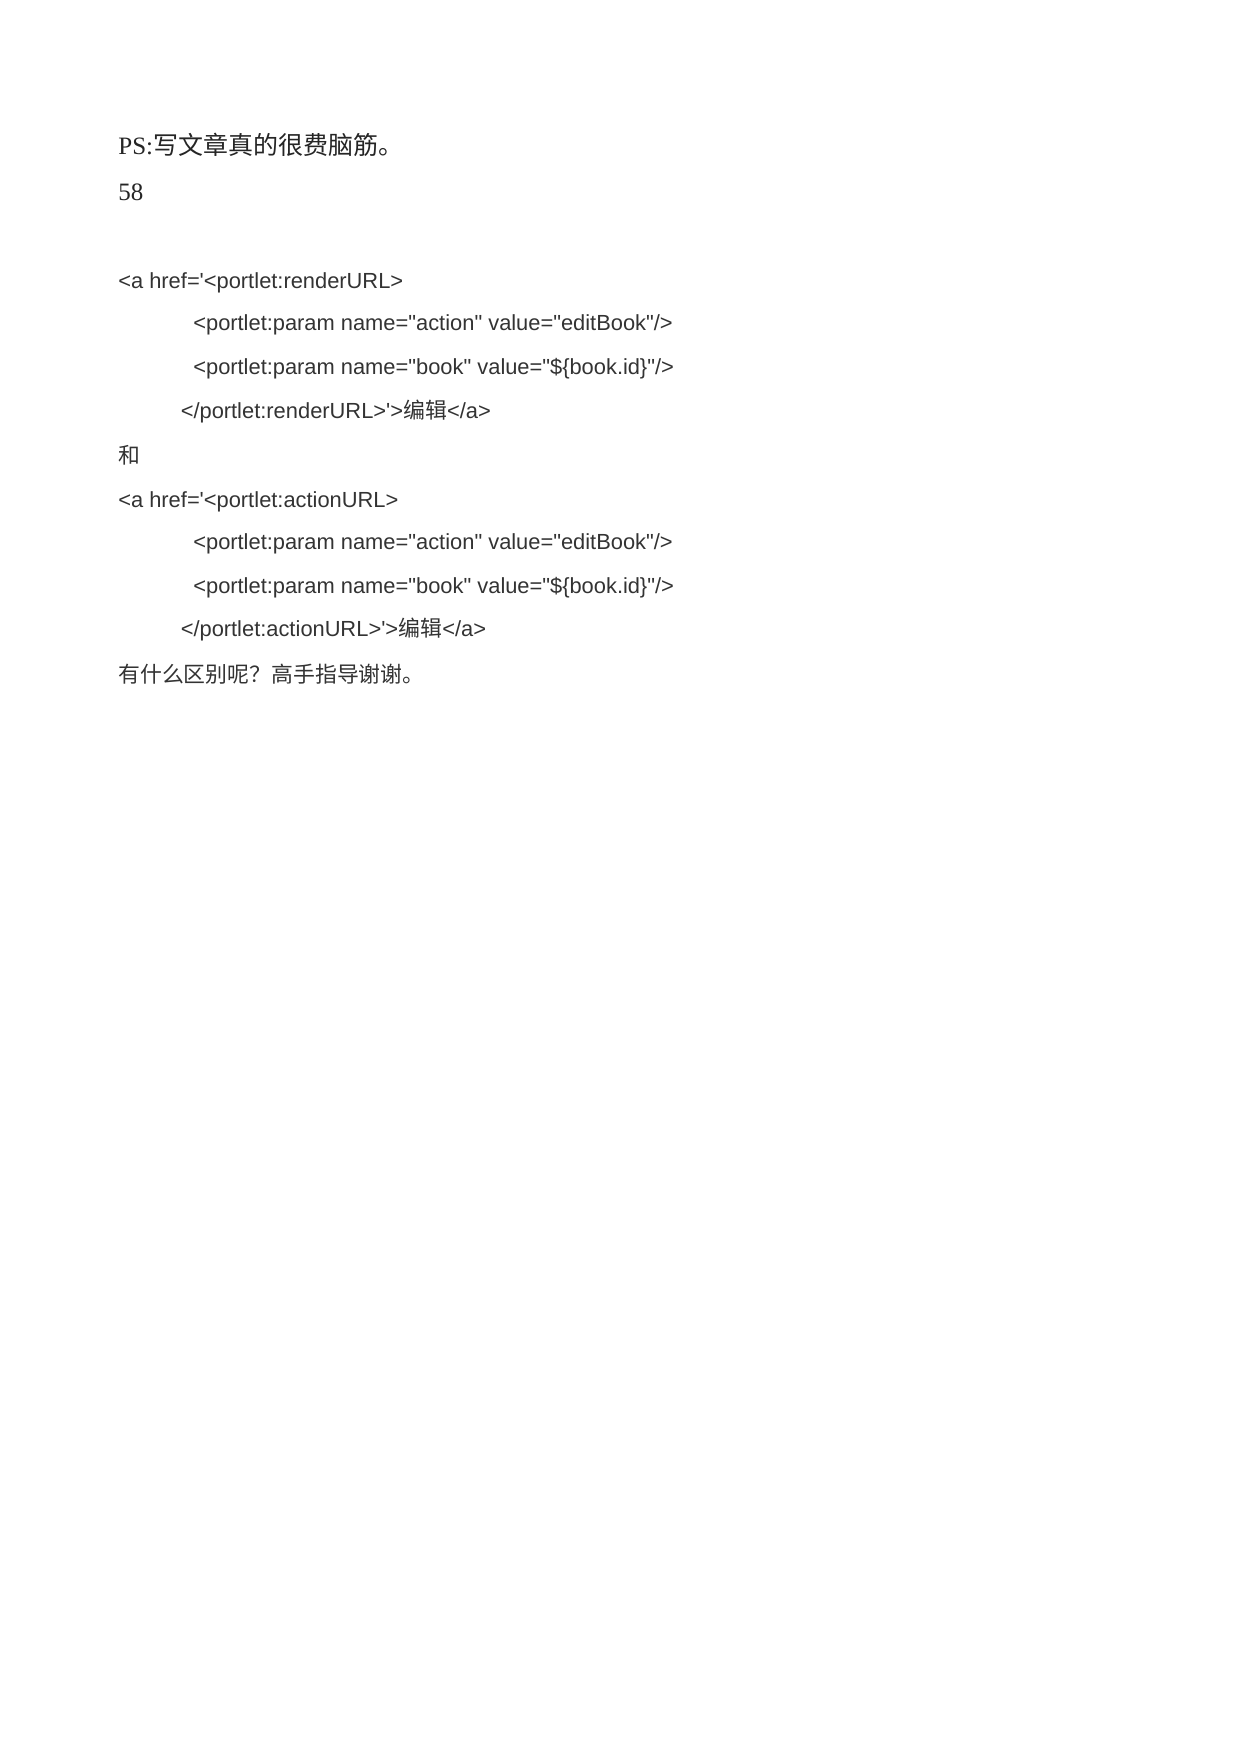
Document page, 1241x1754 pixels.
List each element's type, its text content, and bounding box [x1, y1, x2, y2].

text <portlet:param name="book" value="${book.id}"/> [118, 349, 1122, 381]
text <portlet:param name="action" value="editBook"/> [118, 306, 1122, 337]
text </portlet:renderURL>'>编辑</a> [118, 393, 1122, 424]
text <portlet:param name="book" value="${book.id}"/> [118, 568, 1122, 599]
text <portlet:param name="action" value="editBook"/> [118, 524, 1122, 556]
text <a href='<portlet:renderURL> [118, 249, 1122, 293]
text PS:写文章真的很费脑筋。 [118, 118, 1122, 162]
text 58 [118, 162, 1122, 206]
text <a href='<portlet:actionURL> [118, 481, 1122, 512]
text 有什么区别呢？高手指导谢谢。 [118, 656, 1122, 687]
text </portlet:actionURL>'>编辑</a> [118, 612, 1122, 643]
text 和 [118, 437, 1122, 468]
